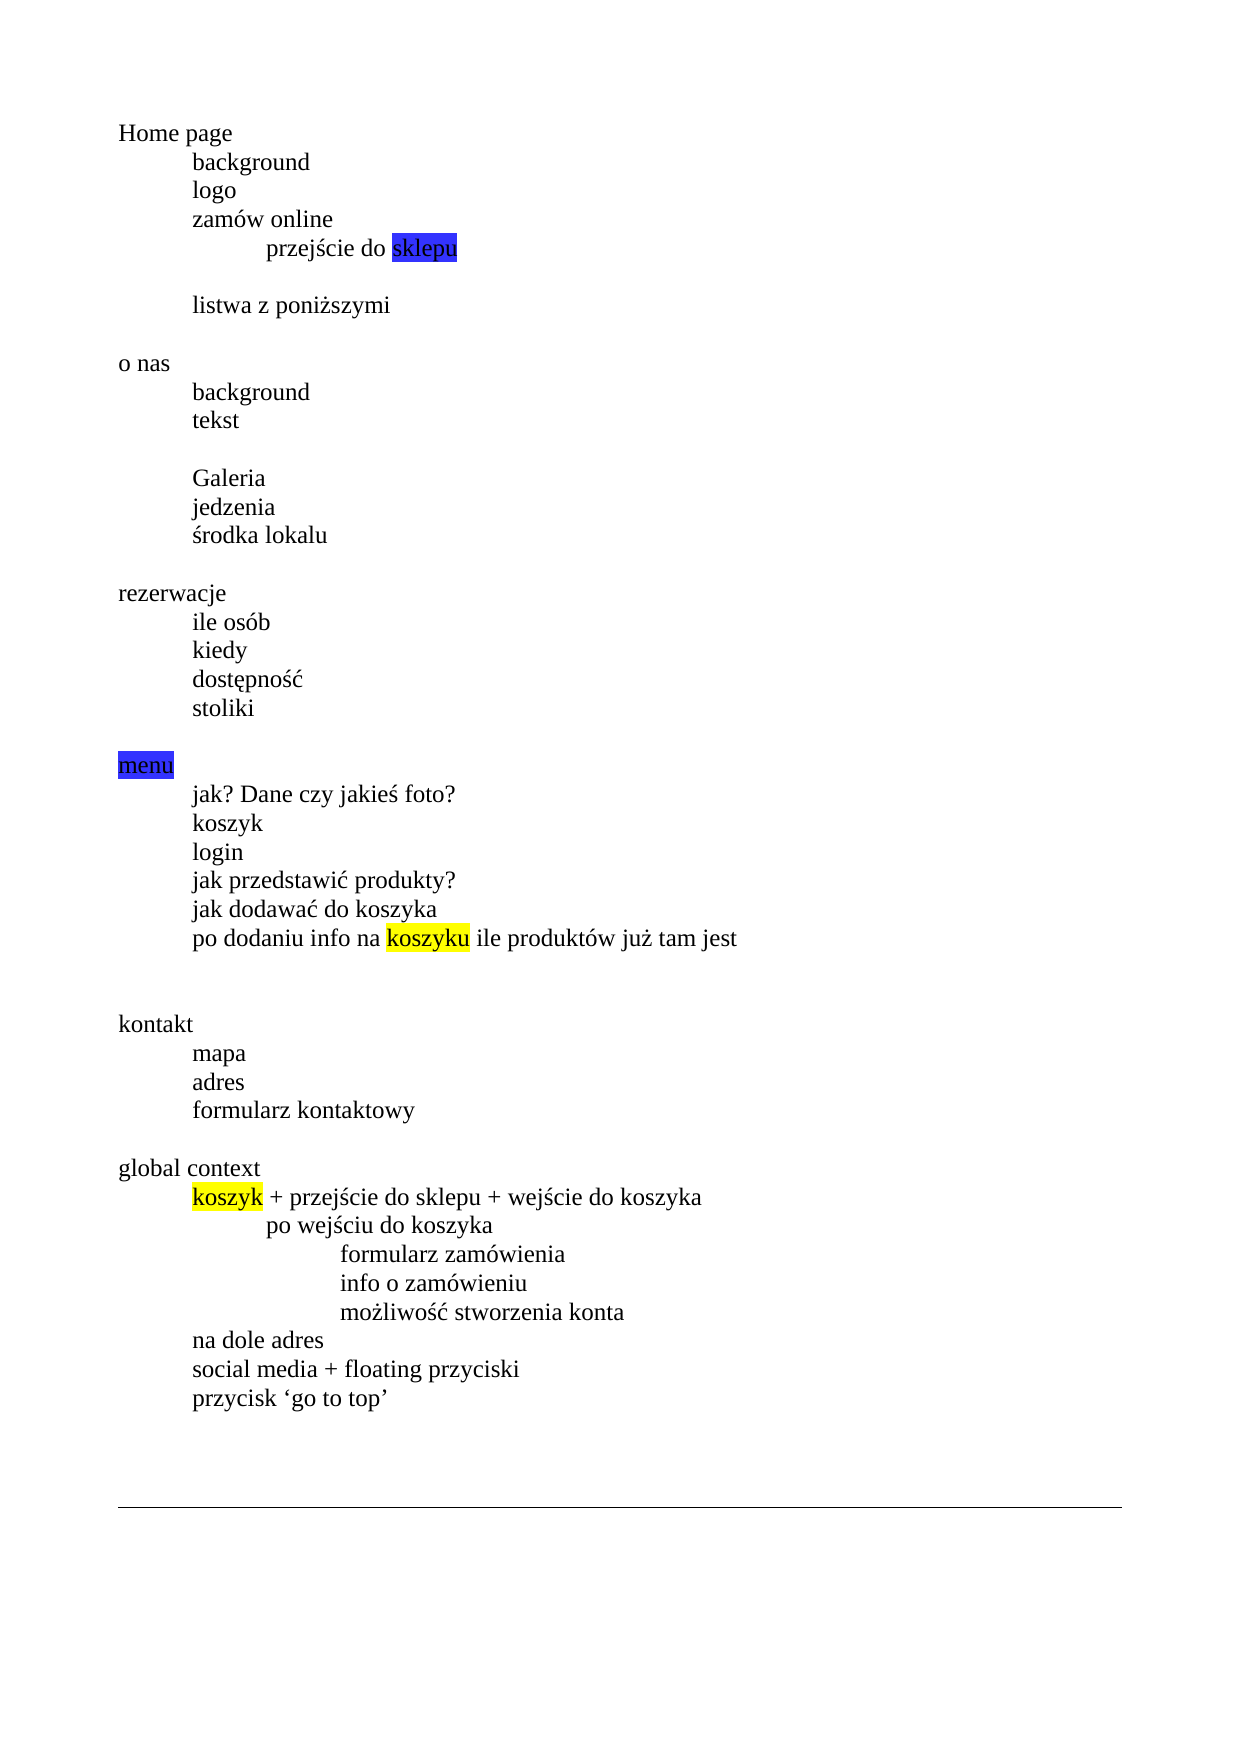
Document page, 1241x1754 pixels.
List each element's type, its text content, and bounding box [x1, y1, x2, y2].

text background [118, 147, 1122, 176]
text global context [118, 1153, 1122, 1182]
text jak przedstawić produkty? [118, 866, 1122, 894]
text Galeria [118, 463, 1122, 492]
text możliwość stworzenia konta [118, 1297, 1122, 1326]
text kontakt [118, 1009, 1122, 1038]
text kiedy [118, 636, 1122, 664]
text środka lokalu [118, 521, 1122, 549]
text przycisk ‘go to top’ [118, 1383, 1122, 1412]
text listwa z poniższymi [118, 291, 1122, 319]
text formularz kontaktowy [118, 1096, 1122, 1124]
text koszyk [118, 808, 1122, 837]
text formularz zamówienia [118, 1239, 1122, 1268]
text jak? Dane czy jakieś foto? [118, 779, 1122, 808]
text social media + floating przyciski [118, 1354, 1122, 1383]
text background [118, 377, 1122, 406]
text Home page [118, 118, 1122, 147]
text menu [118, 751, 1122, 779]
text przejście do sklepu [118, 233, 1122, 262]
text login [118, 837, 1122, 866]
text logo [118, 176, 1122, 204]
text rezerwacje [118, 578, 1122, 607]
text info o zamówieniu [118, 1268, 1122, 1297]
text jedzenia [118, 492, 1122, 521]
text koszyk + przejście do sklepu + wejście do koszyka [118, 1182, 1122, 1211]
text adres [118, 1067, 1122, 1096]
text po wejściu do koszyka [118, 1211, 1122, 1239]
text jak dodawać do koszyka [118, 894, 1122, 923]
text stoliki [118, 693, 1122, 722]
text tekst [118, 406, 1122, 434]
text po dodaniu info na koszyku ile produktów już tam jest [118, 923, 1122, 952]
text zamów online [118, 204, 1122, 233]
text na dole adres [118, 1326, 1122, 1354]
text o nas [118, 348, 1122, 377]
text dostępność [118, 664, 1122, 693]
text mapa [118, 1038, 1122, 1067]
text ile osób [118, 607, 1122, 636]
